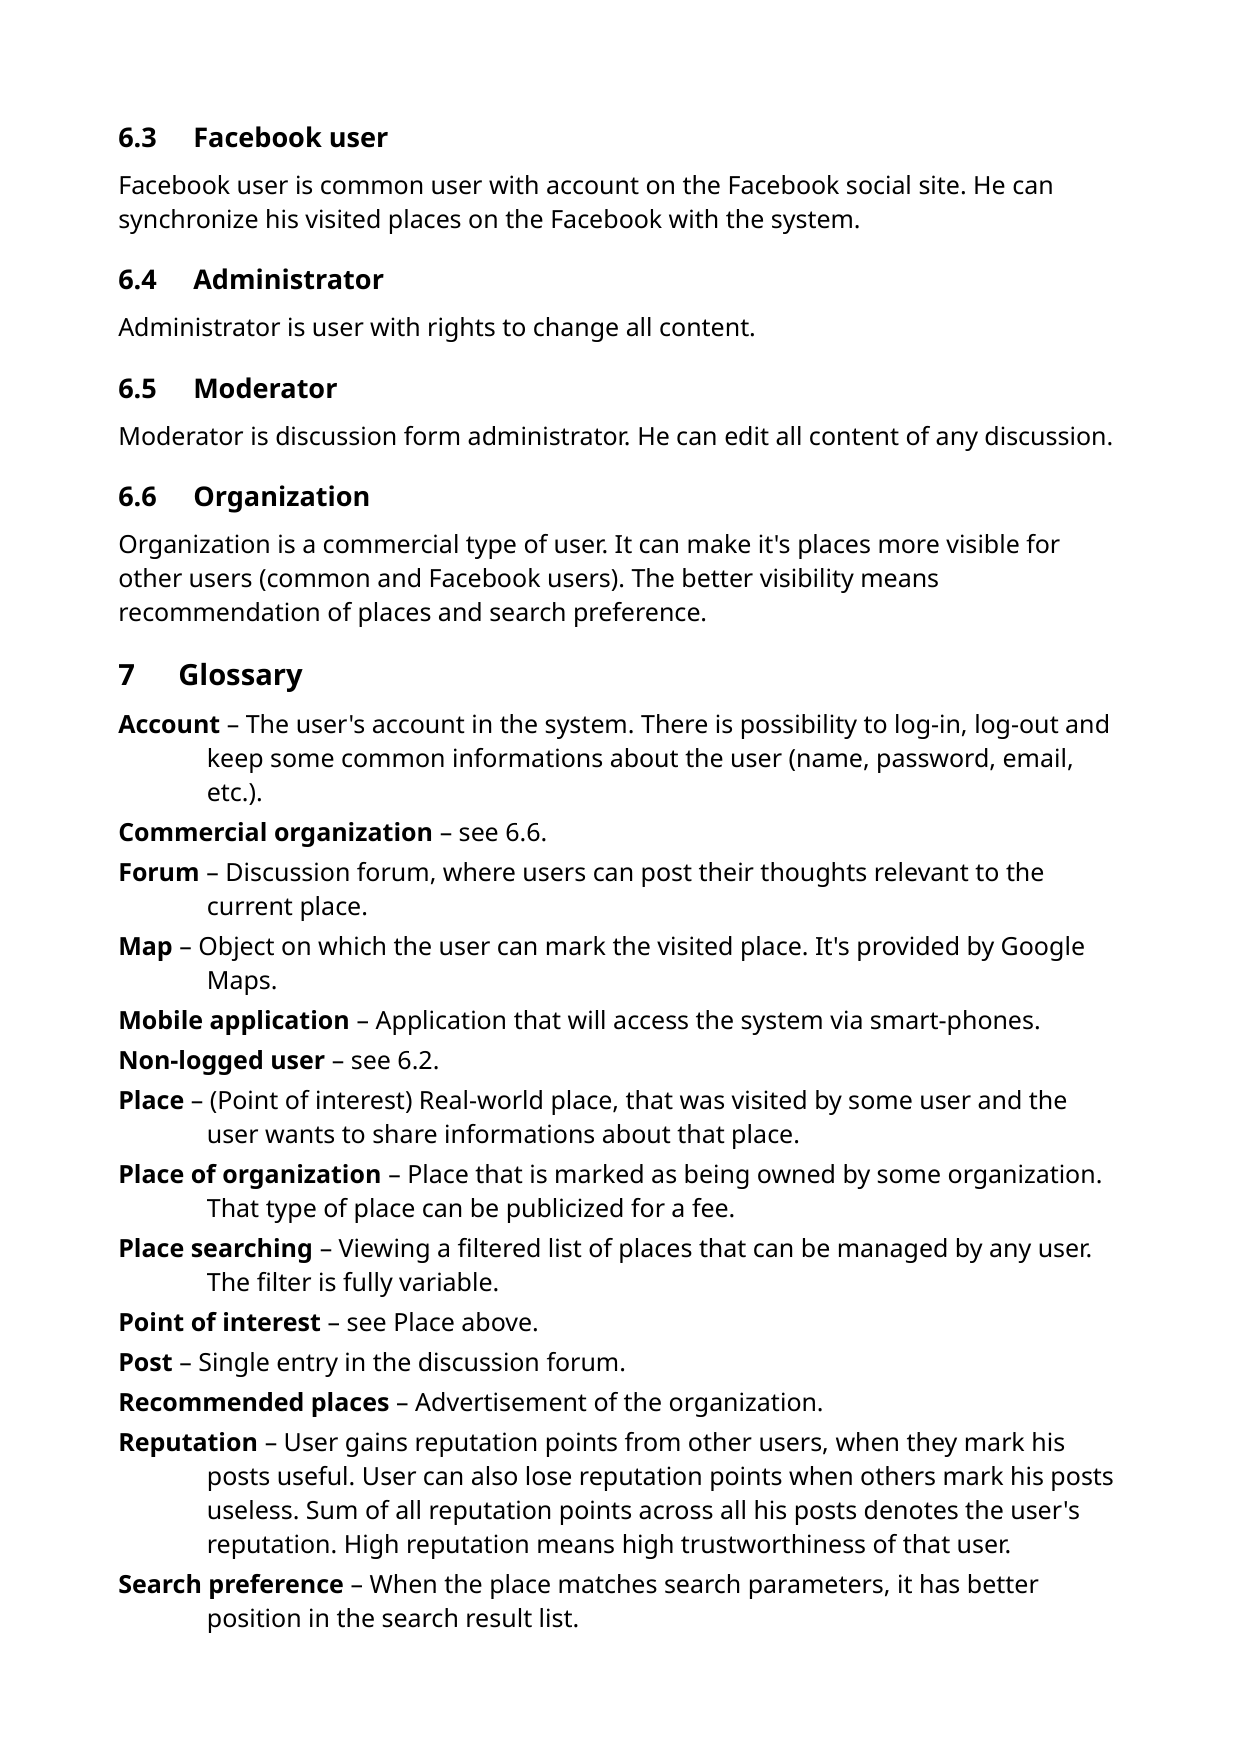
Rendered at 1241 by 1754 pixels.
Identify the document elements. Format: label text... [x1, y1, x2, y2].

text Administrator is user with rights to change all content. [118, 310, 1122, 344]
text Account – The user's account in the system. There is possibility to log-in, log-out and keep some common informations about the user (name, password, email, etc.). [118, 706, 1122, 808]
text Commercial organization – see 6.6. [118, 814, 1122, 848]
subtitle Glossary [118, 654, 1122, 694]
text Post – Single entry in the discussion forum. [118, 1345, 1122, 1379]
text Point of interest – see Place above. [118, 1305, 1122, 1339]
text Moderator is discussion form administrator. He can edit all content of any discussion. [118, 418, 1122, 452]
text Recommended places – Advertisement of the organization. [118, 1385, 1122, 1419]
subtitle Moderator [118, 369, 1122, 406]
text Reputation – User gains reputation points from other users, when they mark his posts useful. User can also lose reputation points when others mark his posts useless. Sum of all reputation points across all his posts denotes the user's reputation. High reputation means high trustworthiness of that user. [118, 1425, 1122, 1561]
text Place of organization – Place that is marked as being owned by some organization. That type of place can be publicized for a fee. [118, 1157, 1122, 1225]
text Place searching – Viewing a filtered list of places that can be managed by any user. The filter is fully variable. [118, 1231, 1122, 1299]
text Non-logged user – see 6.2. [118, 1042, 1122, 1077]
text Facebook user is common user with account on the Facebook social site. He can synchronize his visited places on the Facebook with the system. [118, 167, 1122, 236]
text Mobile application – Application that will access the system via smart-phones. [118, 1002, 1122, 1037]
text Map – Object on which the user can mark the visited place. It's provided by Google Maps. [118, 928, 1122, 997]
text Place – (Point of interest) Real-world place, that was visited by some user and the user wants to share informations about that place. [118, 1082, 1122, 1151]
subtitle Administrator [118, 261, 1122, 297]
subtitle Organization [118, 477, 1122, 514]
text Organization is a commercial type of user. It can make it's places more visible for other users (common and Facebook users). The better visibility means recommendation of places and search preference. [118, 527, 1122, 629]
subtitle Facebook user [118, 118, 1122, 155]
text Forum – Discussion forum, where users can post their thoughts relevant to the current place. [118, 854, 1122, 922]
text Search preference – When the place matches search parameters, it has better position in the search result list. [118, 1567, 1122, 1635]
